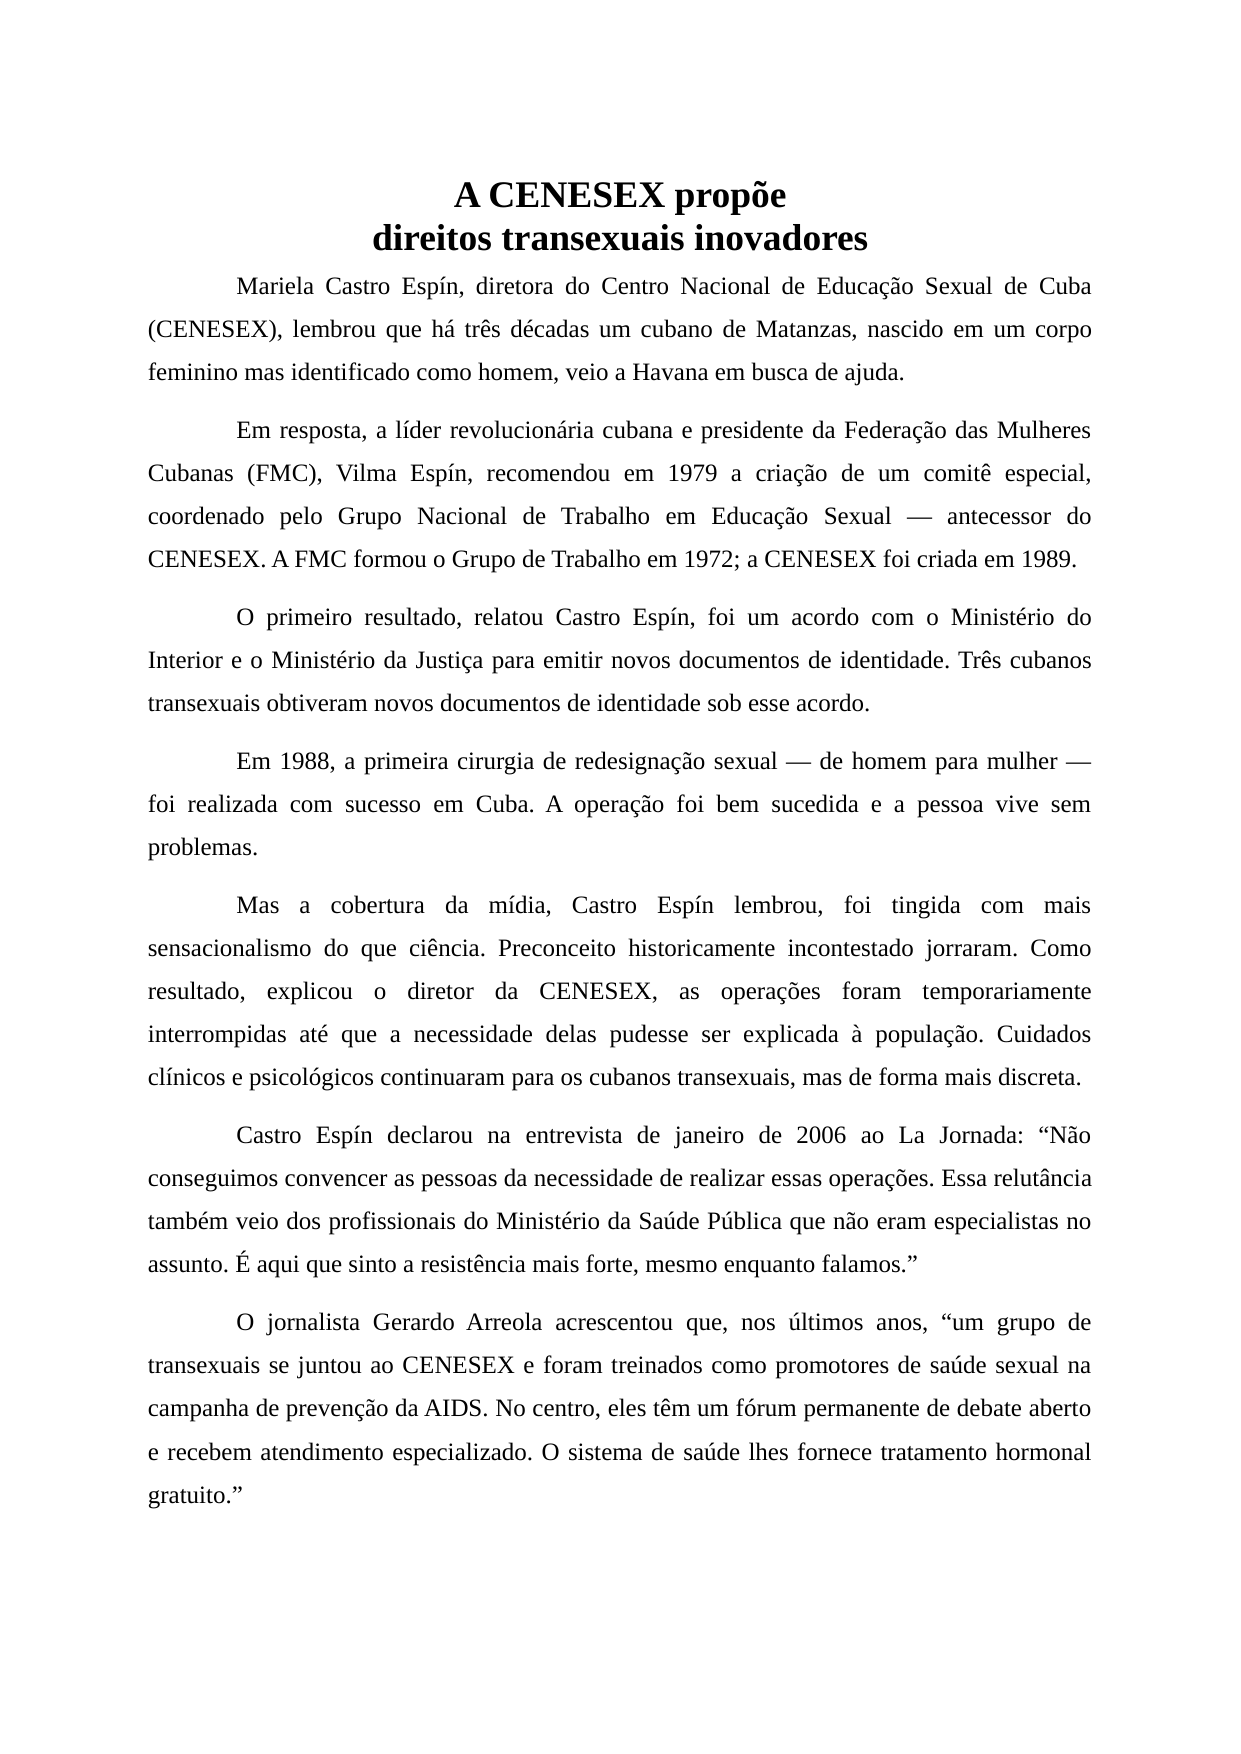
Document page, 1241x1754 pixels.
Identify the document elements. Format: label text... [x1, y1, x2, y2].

text Em resposta, a líder revolucionária cubana e presidente da Federação das Mulheres Cubanas (FMC), Vilma Espín, recomendou em 1979 a criação de um comitê especial, coordenado pelo Grupo Nacional de Trabalho em Educação Sexual — antecessor do CENESEX. A FMC formou o Grupo de Trabalho em 1972; a CENESEX foi criada em 1989. [148, 415, 1093, 573]
text Mas a cobertura da mídia, Castro Espín lembrou, foi tingida com mais sensacionalismo do que ciência. Preconceito historicamente incontestado jorraram. Como resultado, explicou o diretor da CENESEX, as operações foram temporariamente interrompidas até que a necessidade delas pudesse ser explicada à população. Cuidados clínicos e psicológicos continuaram para os cubanos transexuais, mas de forma mais discreta. [148, 890, 1093, 1091]
text Mariela Castro Espín, diretora do Centro Nacional de Educação Sexual de Cuba (CENESEX), lembrou que há três décadas um cubano de Matanzas, nascido em um corpo feminino mas identificado como homem, veio a Havana em busca de ajuda. [148, 271, 1093, 386]
subtitle A CENESEX propõe direitos transexuais inovadores [148, 172, 1093, 259]
text Em 1988, a primeira cirurgia de redesignação sexual — de homem para mulher — foi realizada com sucesso em Cuba. A operação foi bem sucedida e a pessoa vive sem problemas. [148, 746, 1093, 861]
text Castro Espín declarou na entrevista de janeiro de 2006 ao La Jornada: “Não conseguimos convencer as pessoas da necessidade de realizar essas operações. Essa relutância também veio dos profissionais do Ministério da Saúde Pública que não eram especialistas no assunto. É aqui que sinto a resistência mais forte, mesmo enquanto falamos.” [148, 1120, 1093, 1278]
text O primeiro resultado, relatou Castro Espín, foi um acordo com o Ministério do Interior e o Ministério da Justiça para emitir novos documentos de identidade. Três cubanos transexuais obtiveram novos documentos de identidade sob esse acordo. [148, 602, 1093, 717]
text O jornalista Gerardo Arreola acrescentou que, nos últimos anos, “um grupo de transexuais se juntou ao CENESEX e foram treinados como promotores de saúde sexual na campanha de prevenção da AIDS. No centro, eles têm um fórum permanente de debate aberto e recebem atendimento especializado. O sistema de saúde lhes fornece tratamento hormonal gratuito.” [148, 1307, 1093, 1508]
